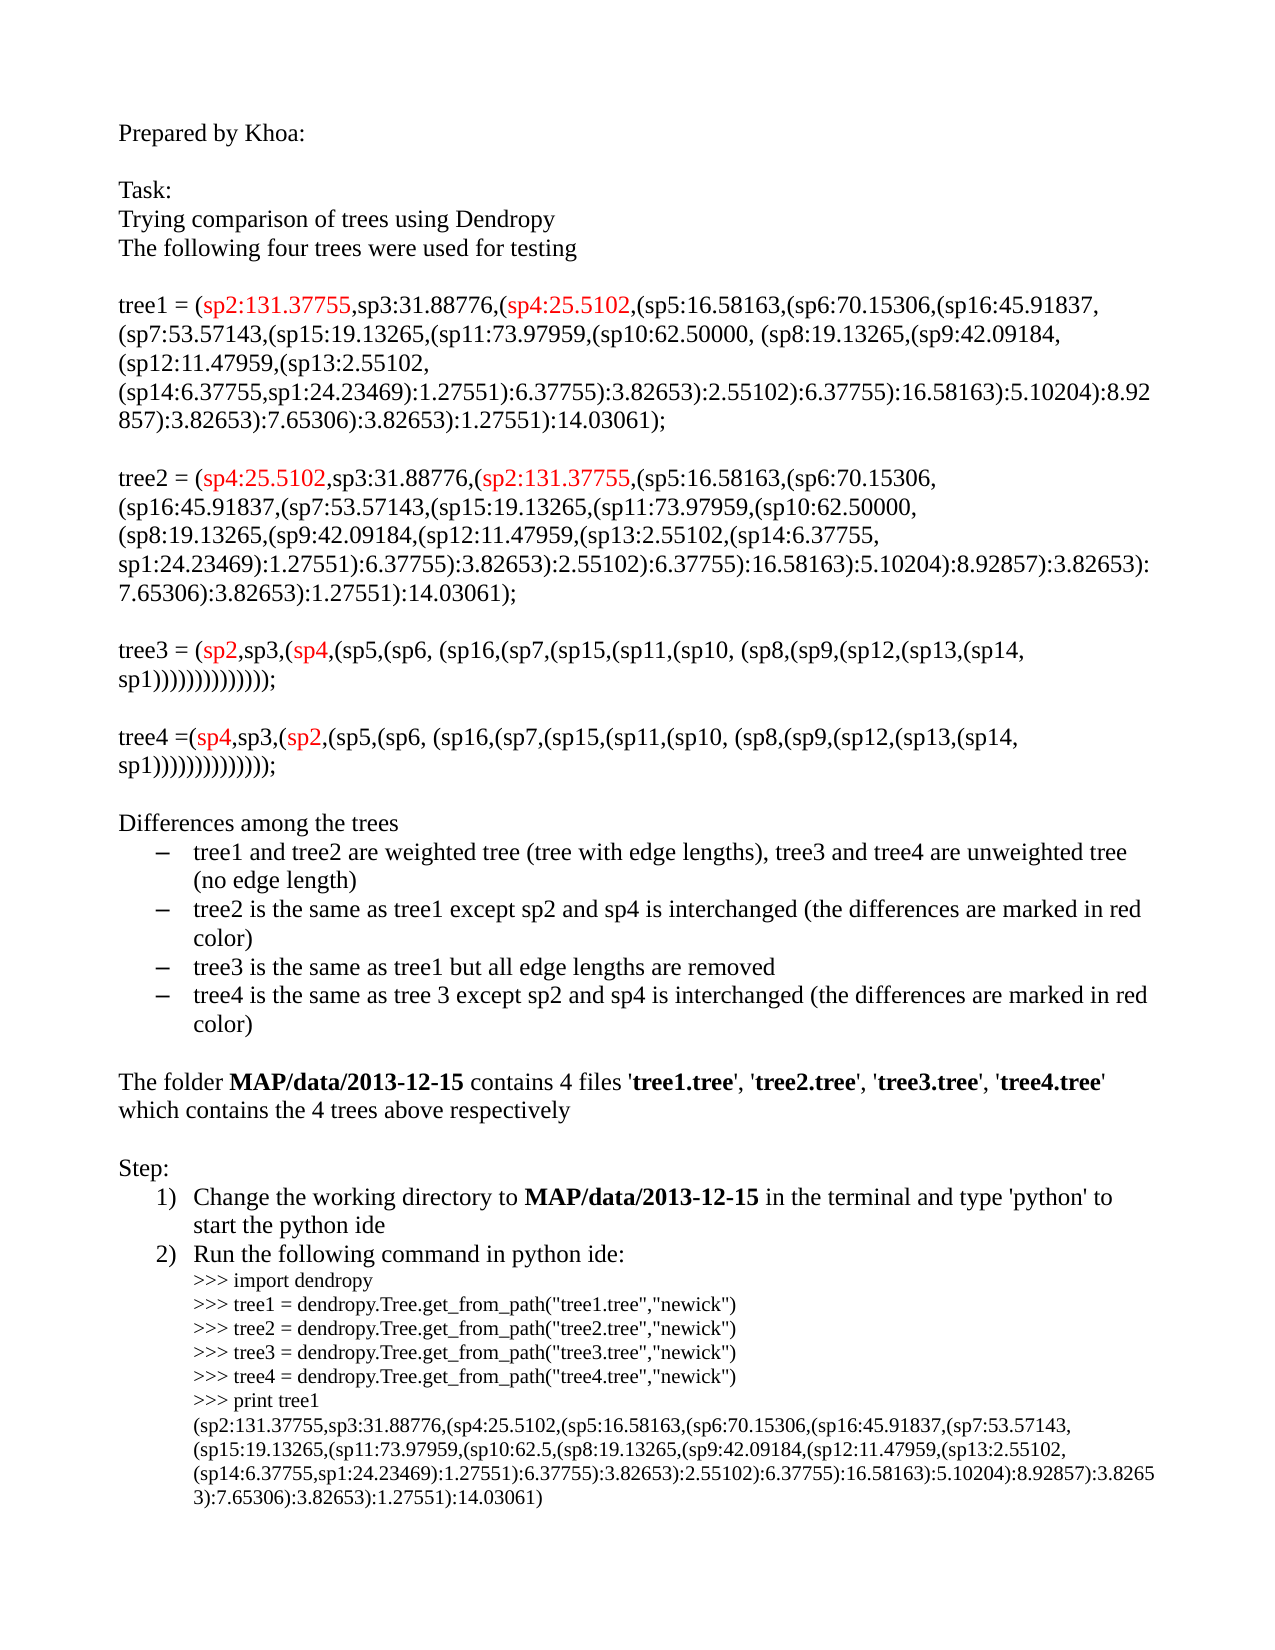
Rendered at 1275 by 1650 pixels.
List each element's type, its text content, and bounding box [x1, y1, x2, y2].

list >>> tree4 = dendropy.Tree.get_from_path("tree4.tree","newick") [156, 1364, 1157, 1388]
text Prepared by Khoa: [118, 118, 1157, 147]
list >>> tree2 = dendropy.Tree.get_from_path("tree2.tree","newick") [156, 1316, 1157, 1340]
text (sp8:19.13265,(sp9:42.09184,(sp12:11.47959,(sp13:2.55102,(sp14:6.37755, [118, 521, 1157, 549]
text tree4 =(sp4,sp3,(sp2,(sp5,(sp6, (sp16,(sp7,(sp15,(sp11,(sp10, (sp8,(sp9,(sp12,(sp13,(sp14, sp1)))))))))))))); [118, 722, 1157, 779]
text tree2 = (sp4:25.5102,sp3:31.88776,(sp2:131.37755,(sp5:16.58163,(sp6:70.15306, [118, 463, 1157, 492]
text Trying comparison of trees using Dendropy [118, 204, 1157, 233]
list >>> print tree1 [156, 1388, 1157, 1412]
list Run the following command in python ide: [156, 1239, 1157, 1268]
text The folder MAP/data/2013-12-15 contains 4 files 'tree1.tree', 'tree2.tree', 'tree3.tree', 'tree4.tree' which contains the 4 trees above respectively [118, 1067, 1157, 1124]
text The following four trees were used for testing [118, 233, 1157, 262]
text (sp16:45.91837,(sp7:53.57143,(sp15:19.13265,(sp11:73.97959,(sp10:62.50000, [118, 492, 1157, 521]
text tree3 = (sp2,sp3,(sp4,(sp5,(sp6, (sp16,(sp7,(sp15,(sp11,(sp10, (sp8,(sp9,(sp12,(sp13,(sp14, sp1)))))))))))))); [118, 636, 1157, 693]
list (sp2:131.37755,sp3:31.88776,(sp4:25.5102,(sp5:16.58163,(sp6:70.15306,(sp16:45.91837,(sp7:53.57143,(sp15:19.13265,(sp11:73.97959,(sp10:62.5,(sp8:19.13265,(sp9:42.09184,(sp12:11.47959,(sp13:2.55102,(sp14:6.37755,sp1:24.23469):1.27551):6.37755):3.82653):2.55102):6.37755):16.58163):5.10204):8.92857):3.82653):7.65306):3.82653):1.27551):14.03061) [156, 1412, 1157, 1509]
text tree1 = (sp2:131.37755,sp3:31.88776,(sp4:25.5102,(sp5:16.58163,(sp6:70.15306,(sp16:45.91837,(sp7:53.57143,(sp15:19.13265,(sp11:73.97959,(sp10:62.50000, (sp8:19.13265,(sp9:42.09184,(sp12:11.47959,(sp13:2.55102,(sp14:6.37755,sp1:24.23469):1.27551):6.37755):3.82653):2.55102):6.37755):16.58163):5.10204):8.92857):3.82653):7.65306):3.82653):1.27551):14.03061); [118, 291, 1157, 434]
text sp1:24.23469):1.27551):6.37755):3.82653):2.55102):6.37755):16.58163):5.10204):8.92857):3.82653):7.65306):3.82653):1.27551):14.03061); [118, 549, 1157, 607]
list >>> import dendropy [156, 1268, 1157, 1292]
list Change the working directory to MAP/data/2013-12-15 in the terminal and type 'python' to start the python ide [156, 1182, 1157, 1239]
list >>> tree3 = dendropy.Tree.get_from_path("tree3.tree","newick") [156, 1340, 1157, 1364]
list tree1 and tree2 are weighted tree (tree with edge lengths), tree3 and tree4 are unweighted tree (no edge length) [156, 837, 1157, 894]
list tree3 is the same as tree1 but all edge lengths are removed [156, 952, 1157, 981]
text Step: [118, 1153, 1157, 1182]
text Differences among the trees [118, 808, 1157, 837]
list tree2 is the same as tree1 except sp2 and sp4 is interchanged (the differences are marked in red color) [156, 894, 1157, 952]
list >>> tree1 = dendropy.Tree.get_from_path("tree1.tree","newick") [156, 1292, 1157, 1316]
list tree4 is the same as tree 3 except sp2 and sp4 is interchanged (the differences are marked in red color) [156, 981, 1157, 1038]
text Task: [118, 176, 1157, 204]
